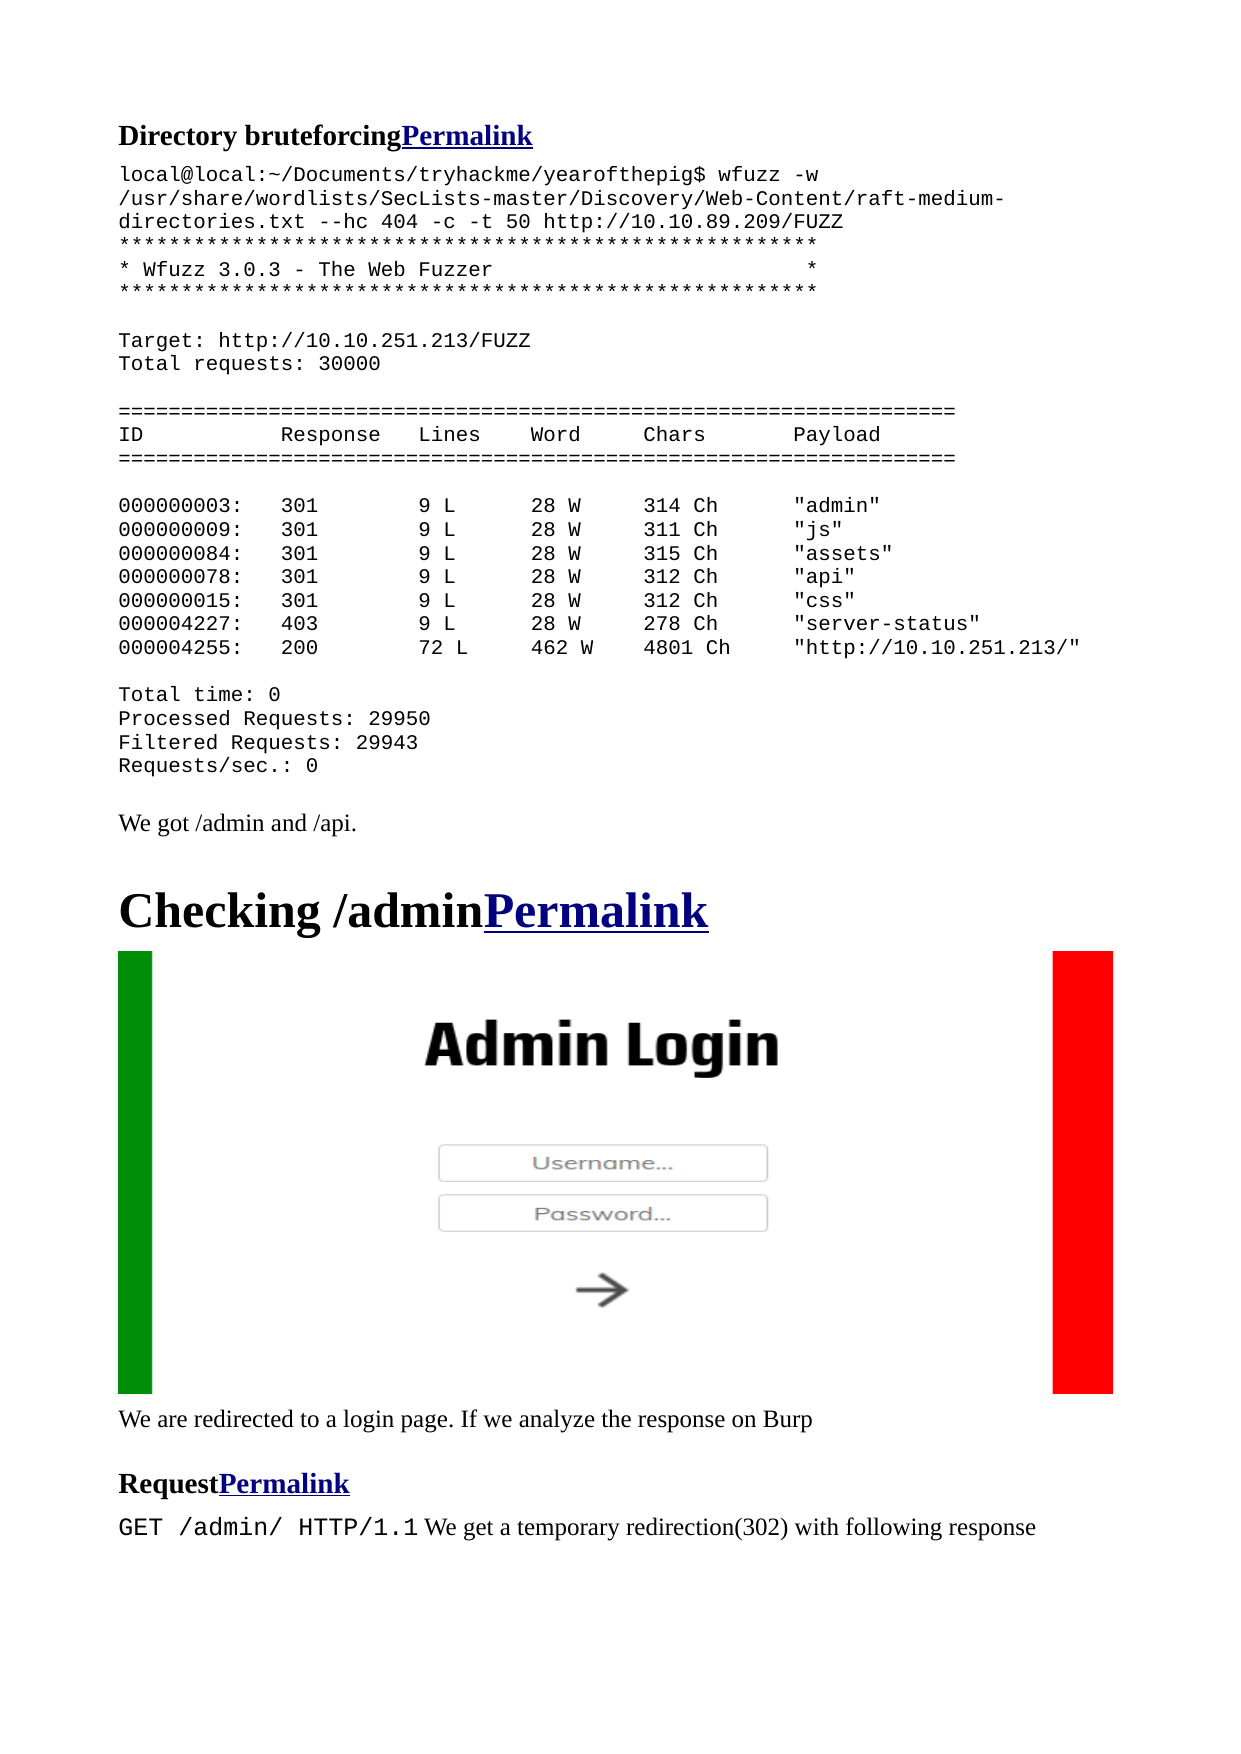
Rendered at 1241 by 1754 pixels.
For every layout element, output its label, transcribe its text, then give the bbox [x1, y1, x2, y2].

text Filtered Requests: 29943 [118, 732, 1122, 755]
text ******************************************************** [118, 235, 1122, 259]
text 000000015: 301 9 L 28 W 312 Ch "css" [118, 590, 1122, 613]
text * Wfuzz 3.0.3 - The Web Fuzzer * [118, 259, 1122, 282]
text We got /admin and /api. [118, 808, 1122, 837]
text ID Response Lines Word Chars Payload [118, 424, 1122, 448]
text =================================================================== [118, 448, 1122, 472]
picture [118, 951, 1114, 1394]
text Target: http://10.10.251.213/FUZZ [118, 330, 1122, 353]
text Total time: 0 [118, 684, 1122, 708]
text We are redirected to a login page. If we analyze the response on Burp [118, 951, 1122, 1432]
text GET /admin/ HTTP/1.1 We get a temporary redirection(302) with following response [118, 1512, 1122, 1543]
text Total requests: 30000 [118, 353, 1122, 377]
text 000000003: 301 9 L 28 W 314 Ch "admin" [118, 495, 1122, 519]
text =================================================================== [118, 401, 1122, 424]
text 000000009: 301 9 L 28 W 311 Ch "js" [118, 519, 1122, 542]
text 000000078: 301 9 L 28 W 312 Ch "api" [118, 566, 1122, 590]
text local@local:~/Documents/tryhackme/yearofthepig$ wfuzz -w /usr/share/wordlists/SecLists-master/Discovery/Web-Content/raft-medium-directories.txt --hc 404 -c -t 50 http://10.10.89.209/FUZZ [118, 164, 1122, 235]
text Processed Requests: 29950 [118, 708, 1122, 732]
subtitle RequestPermalink [118, 1466, 1122, 1499]
text Requests/sec.: 0 [118, 755, 1122, 779]
text 000004255: 200 72 L 462 W 4801 Ch "http://10.10.251.213/" [118, 637, 1122, 661]
subtitle Checking /adminPermalink [118, 881, 1122, 938]
text 000000084: 301 9 L 28 W 315 Ch "assets" [118, 542, 1122, 566]
subtitle Directory bruteforcingPermalink [118, 118, 1122, 152]
text 000004227: 403 9 L 28 W 278 Ch "server-status" [118, 613, 1122, 637]
text ******************************************************** [118, 282, 1122, 306]
